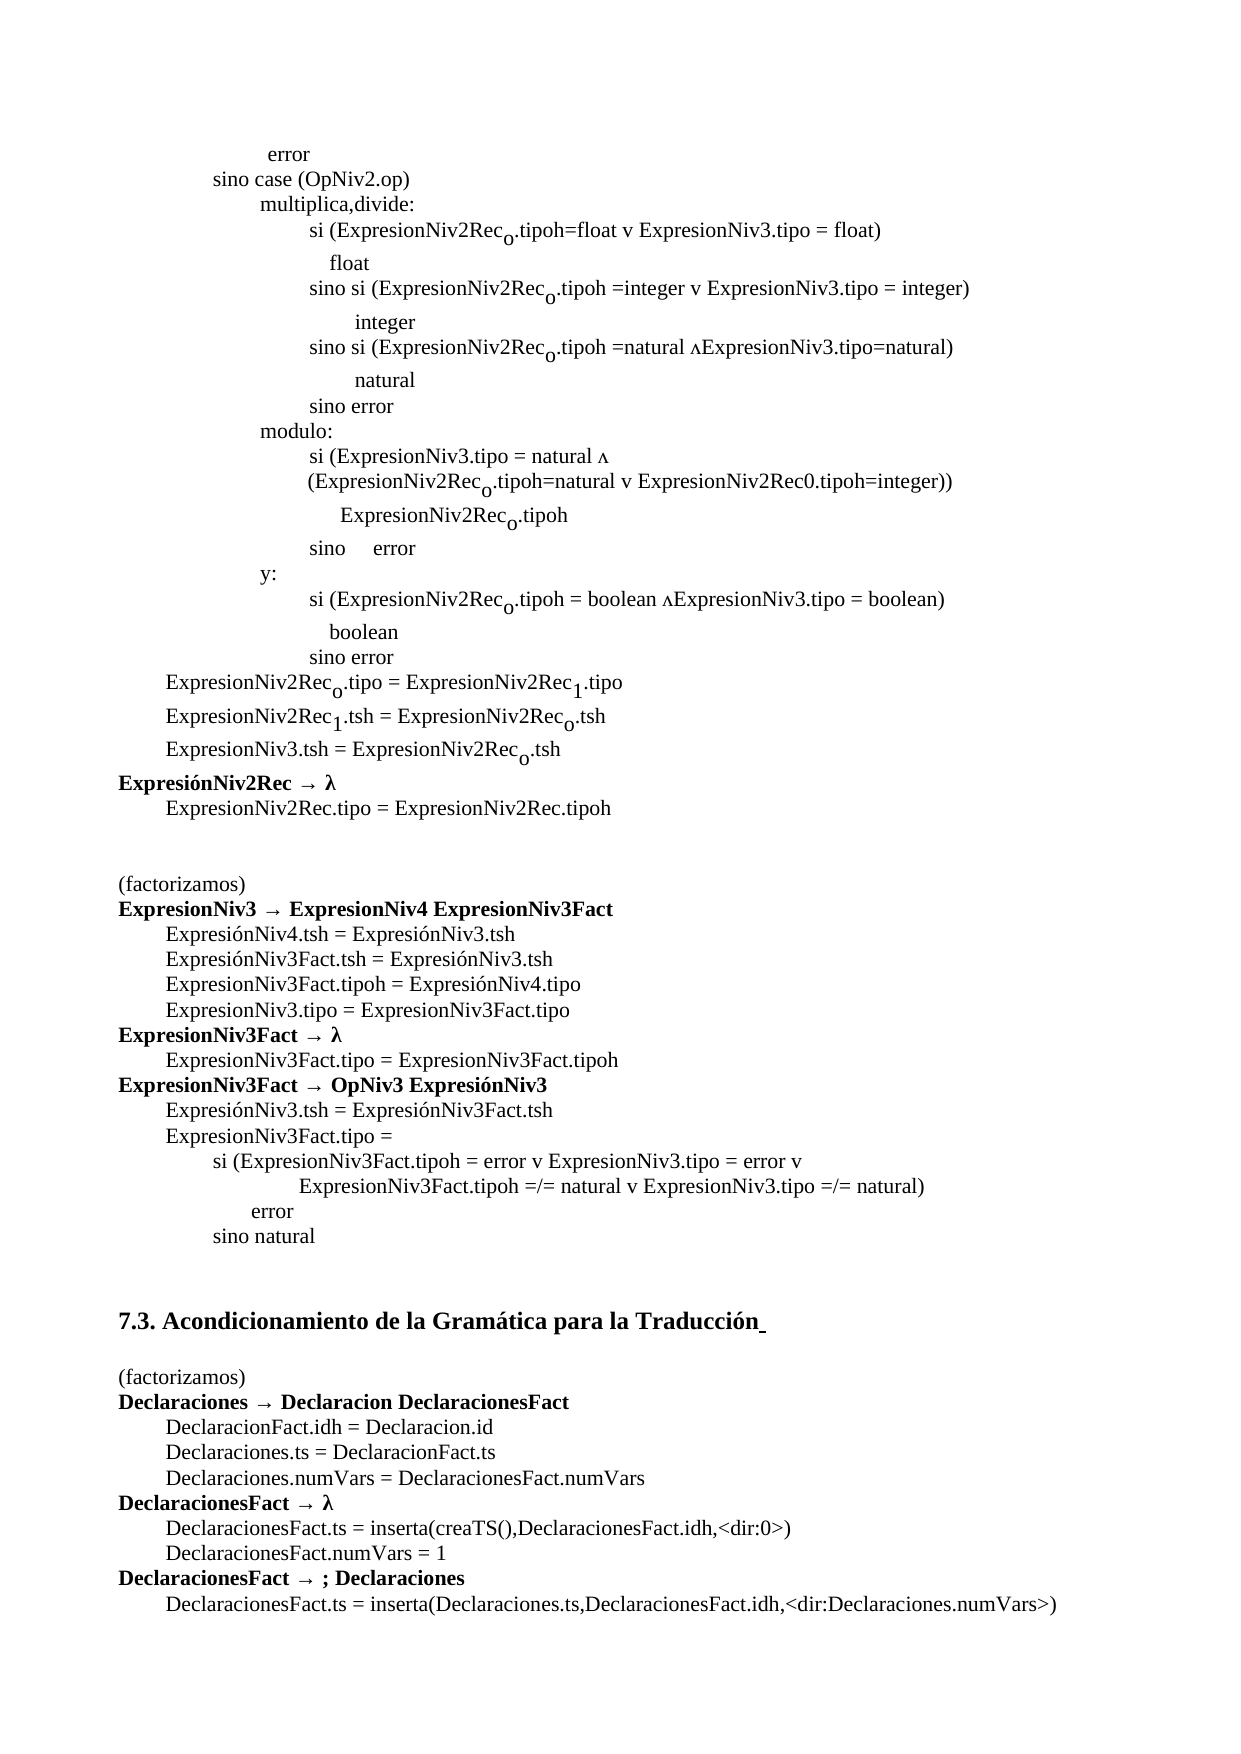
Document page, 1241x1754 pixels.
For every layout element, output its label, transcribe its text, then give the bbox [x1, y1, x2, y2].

text si (ExpresionNiv2Reco.tipoh=float v ExpresionNiv3.tipo = float) [118, 217, 1122, 250]
text sino si (ExpresionNiv2Reco.tipoh =integer v ExpresionNiv3.tipo = integer) [118, 275, 1122, 309]
text Declaraciones → Declaracion DeclaracionesFact [118, 1389, 1122, 1414]
text ExpresionNiv3.tipo = ExpresionNiv3Fact.tipo [118, 997, 1122, 1022]
text ExpresionNiv2Rec1.tsh = ExpresionNiv2Reco.tsh [118, 703, 1122, 736]
text DeclaracionesFact → λ [118, 1490, 1122, 1515]
text ExpresionNiv3Fact.tipo = [118, 1123, 1122, 1148]
text ExpresionNiv2Rec.tipo = ExpresionNiv2Rec.tipoh [118, 795, 1122, 820]
text sino case (OpNiv2.op) [118, 166, 1122, 191]
text error [118, 1198, 1122, 1223]
text modulo: [118, 418, 1122, 443]
text ExpresionNiv2Reco.tipo = ExpresionNiv2Rec1.tipo [118, 669, 1122, 703]
text ExpresionNiv3.tsh = ExpresionNiv2Reco.tsh [118, 736, 1122, 770]
text ExpresiónNiv2Rec → λ [118, 770, 1122, 795]
text DeclaracionesFact.numVars = 1 [118, 1540, 1122, 1565]
text si (ExpresionNiv2Reco.tipoh = boolean ᴧExpresionNiv3.tipo = boolean) [118, 586, 1122, 619]
text sino natural [118, 1223, 1122, 1249]
text sino si (ExpresionNiv2Reco.tipoh =natural ᴧExpresionNiv3.tipo=natural) [118, 334, 1122, 367]
text si (ExpresionNiv3.tipo = natural ᴧ [118, 443, 1122, 468]
text float [118, 250, 1122, 275]
text sino error [118, 535, 1122, 560]
text DeclaracionesFact.ts = inserta(Declaraciones.ts,DeclaracionesFact.idh,<dir:Declaraciones.numVars>) [118, 1591, 1122, 1616]
text sino error [118, 644, 1122, 669]
text Declaraciones.numVars = DeclaracionesFact.numVars [118, 1464, 1122, 1490]
text y: [118, 560, 1122, 586]
text boolean [118, 619, 1122, 644]
text natural [118, 367, 1122, 393]
text ExpresionNiv3Fact.tipo = ExpresionNiv3Fact.tipoh [118, 1047, 1122, 1072]
text error [118, 141, 1122, 166]
text ExpresionNiv3Fact.tipoh = ExpresiónNiv4.tipo [118, 971, 1122, 997]
text (factorizamos) [118, 871, 1122, 896]
text 7.3. Acondicionamiento de la Gramática para la Traducción [118, 1306, 1122, 1335]
text (factorizamos) [118, 1364, 1122, 1389]
text ExpresiónNiv3Fact.tsh = ExpresiónNiv3.tsh [118, 946, 1122, 971]
text sino error [118, 393, 1122, 418]
text ExpresionNiv3Fact → λ [118, 1022, 1122, 1047]
text integer [118, 309, 1122, 334]
text DeclaracionesFact.ts = inserta(creaTS(),DeclaracionesFact.idh,<dir:0>) [118, 1515, 1122, 1540]
text Declaraciones.ts = DeclaracionFact.ts [118, 1439, 1122, 1464]
text ExpresionNiv3Fact.tipoh =/= natural v ExpresionNiv3.tipo =/= natural) [118, 1173, 1122, 1198]
text ExpresionNiv3 → ExpresionNiv4 ExpresionNiv3Fact [118, 896, 1122, 921]
text DeclaracionFact.idh = Declaracion.id [118, 1414, 1122, 1439]
text DeclaracionesFact → ; Declaraciones [118, 1565, 1122, 1591]
text si (ExpresionNiv3Fact.tipoh = error v ExpresionNiv3.tipo = error v [118, 1148, 1122, 1173]
text ExpresiónNiv4.tsh = ExpresiónNiv3.tsh [118, 921, 1122, 946]
text ExpresionNiv3Fact → OpNiv3 ExpresiónNiv3 [118, 1072, 1122, 1097]
text multiplica,divide: [118, 191, 1122, 217]
text (ExpresionNiv2Reco.tipoh=natural v ExpresionNiv2Rec0.tipoh=integer)) [118, 468, 1122, 502]
text ExpresionNiv2Reco.tipoh [118, 502, 1122, 535]
text ExpresiónNiv3.tsh = ExpresiónNiv3Fact.tsh [118, 1097, 1122, 1123]
